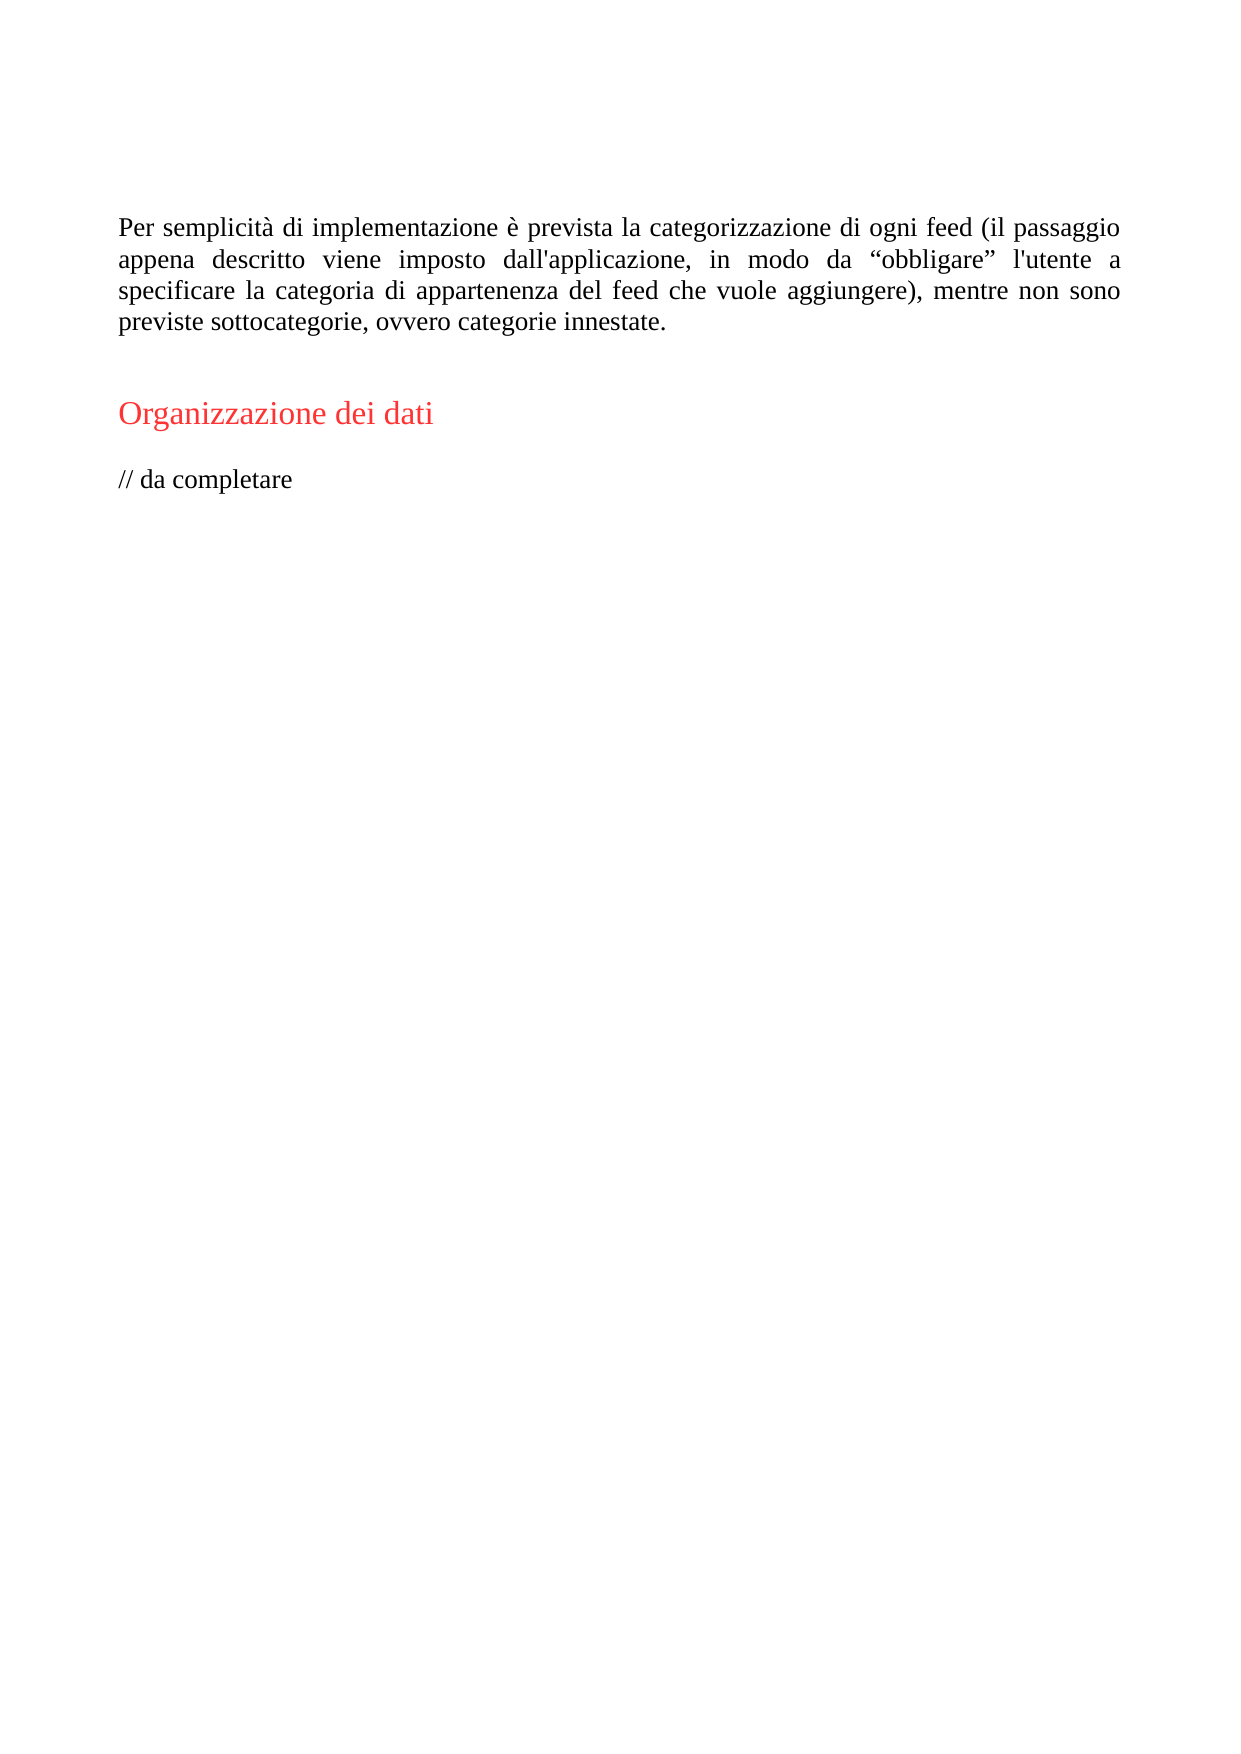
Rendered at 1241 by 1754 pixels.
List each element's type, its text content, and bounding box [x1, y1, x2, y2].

text Per semplicità di implementazione è prevista la categorizzazione di ogni feed (il passaggio appena descritto viene imposto dall'applicazione, in modo da “obbligare” l'utente a specificare la categoria di appartenenza del feed che vuole aggiungere), mentre non sono previste sottocategorie, ovvero categorie innestate. [118, 212, 1122, 336]
text Organizzazione dei dati [118, 394, 1122, 432]
text // da completare [118, 463, 1122, 494]
